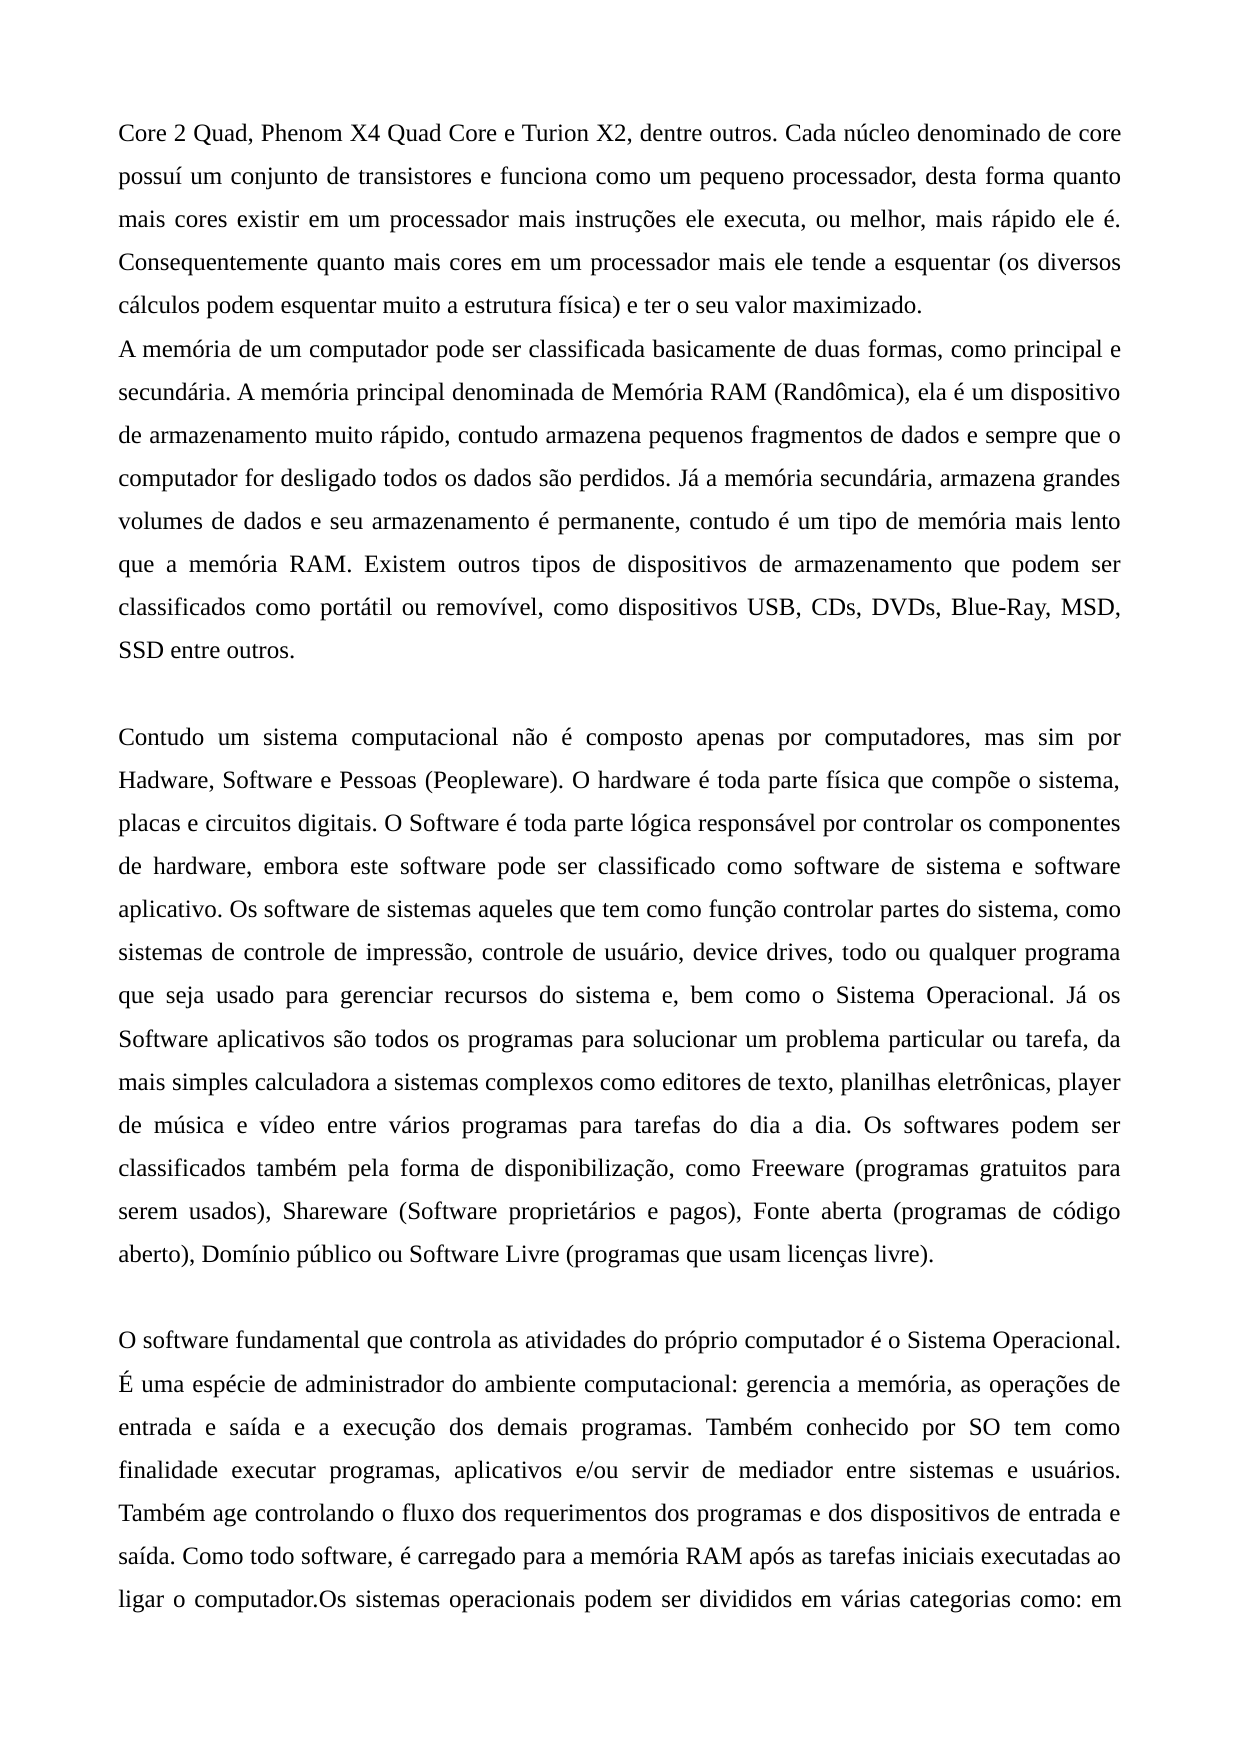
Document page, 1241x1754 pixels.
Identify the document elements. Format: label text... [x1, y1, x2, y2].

text Core 2 Quad, Phenom X4 Quad Core e Turion X2, dentre outros. Cada núcleo denominado de core possuí um conjunto de transistores e funciona como um pequeno processador, desta forma quanto mais cores existir em um processador mais instruções ele executa, ou melhor, mais rápido ele é. Consequentemente quanto mais cores em um processador mais ele tende a esquentar (os diversos cálculos podem esquentar muito a estrutura física) e ter o seu valor maximizado. [118, 118, 1122, 319]
text O software fundamental que controla as atividades do próprio computador é o Sistema Operacional. É uma espécie de administrador do ambiente computacional: gerencia a memória, as operações de entrada e saída e a execução dos demais programas. Também conhecido por SO tem como finalidade executar programas, aplicativos e/ou servir de mediador entre sistemas e usuários. Também age controlando o fluxo dos requerimentos dos programas e dos dispositivos de entrada e saída. Como todo software, é carregado para a memória RAM após as tarefas iniciais executadas ao ligar o computador.Os sistemas operacionais podem ser divididos em várias categorias como: em [118, 1326, 1122, 1613]
text A memória de um computador pode ser classificada basicamente de duas formas, como principal e secundária. A memória principal denominada de Memória RAM (Randômica), ela é um dispositivo de armazenamento muito rápido, contudo armazena pequenos fragmentos de dados e sempre que o computador for desligado todos os dados são perdidos. Já a memória secundária, armazena grandes volumes de dados e seu armazenamento é permanente, contudo é um tipo de memória mais lento que a memória RAM. Existem outros tipos de dispositivos de armazenamento que podem ser classificados como portátil ou removível, como dispositivos USB, CDs, DVDs, Blue-Ray, MSD, SSD entre outros. [118, 334, 1122, 664]
text Contudo um sistema computacional não é composto apenas por computadores, mas sim por Hadware, Software e Pessoas (Peopleware). O hardware é toda parte física que compõe o sistema, placas e circuitos digitais. O Software é toda parte lógica responsável por controlar os componentes de hardware, embora este software pode ser classificado como software de sistema e software aplicativo. Os software de sistemas aqueles que tem como função controlar partes do sistema, como sistemas de controle de impressão, controle de usuário, device drives, todo ou qualquer programa que seja usado para gerenciar recursos do sistema e, bem como o Sistema Operacional. Já os Software aplicativos são todos os programas para solucionar um problema particular ou tarefa, da mais simples calculadora a sistemas complexos como editores de texto, planilhas eletrônicas, player de música e vídeo entre vários programas para tarefas do dia a dia. Os softwares podem ser classificados também pela forma de disponibilização, como Freeware (programas gratuitos para serem usados), Shareware (Software proprietários e pagos), Fonte aberta (programas de código aberto), Domínio público ou Software Livre (programas que usam licenças livre). [118, 722, 1122, 1268]
